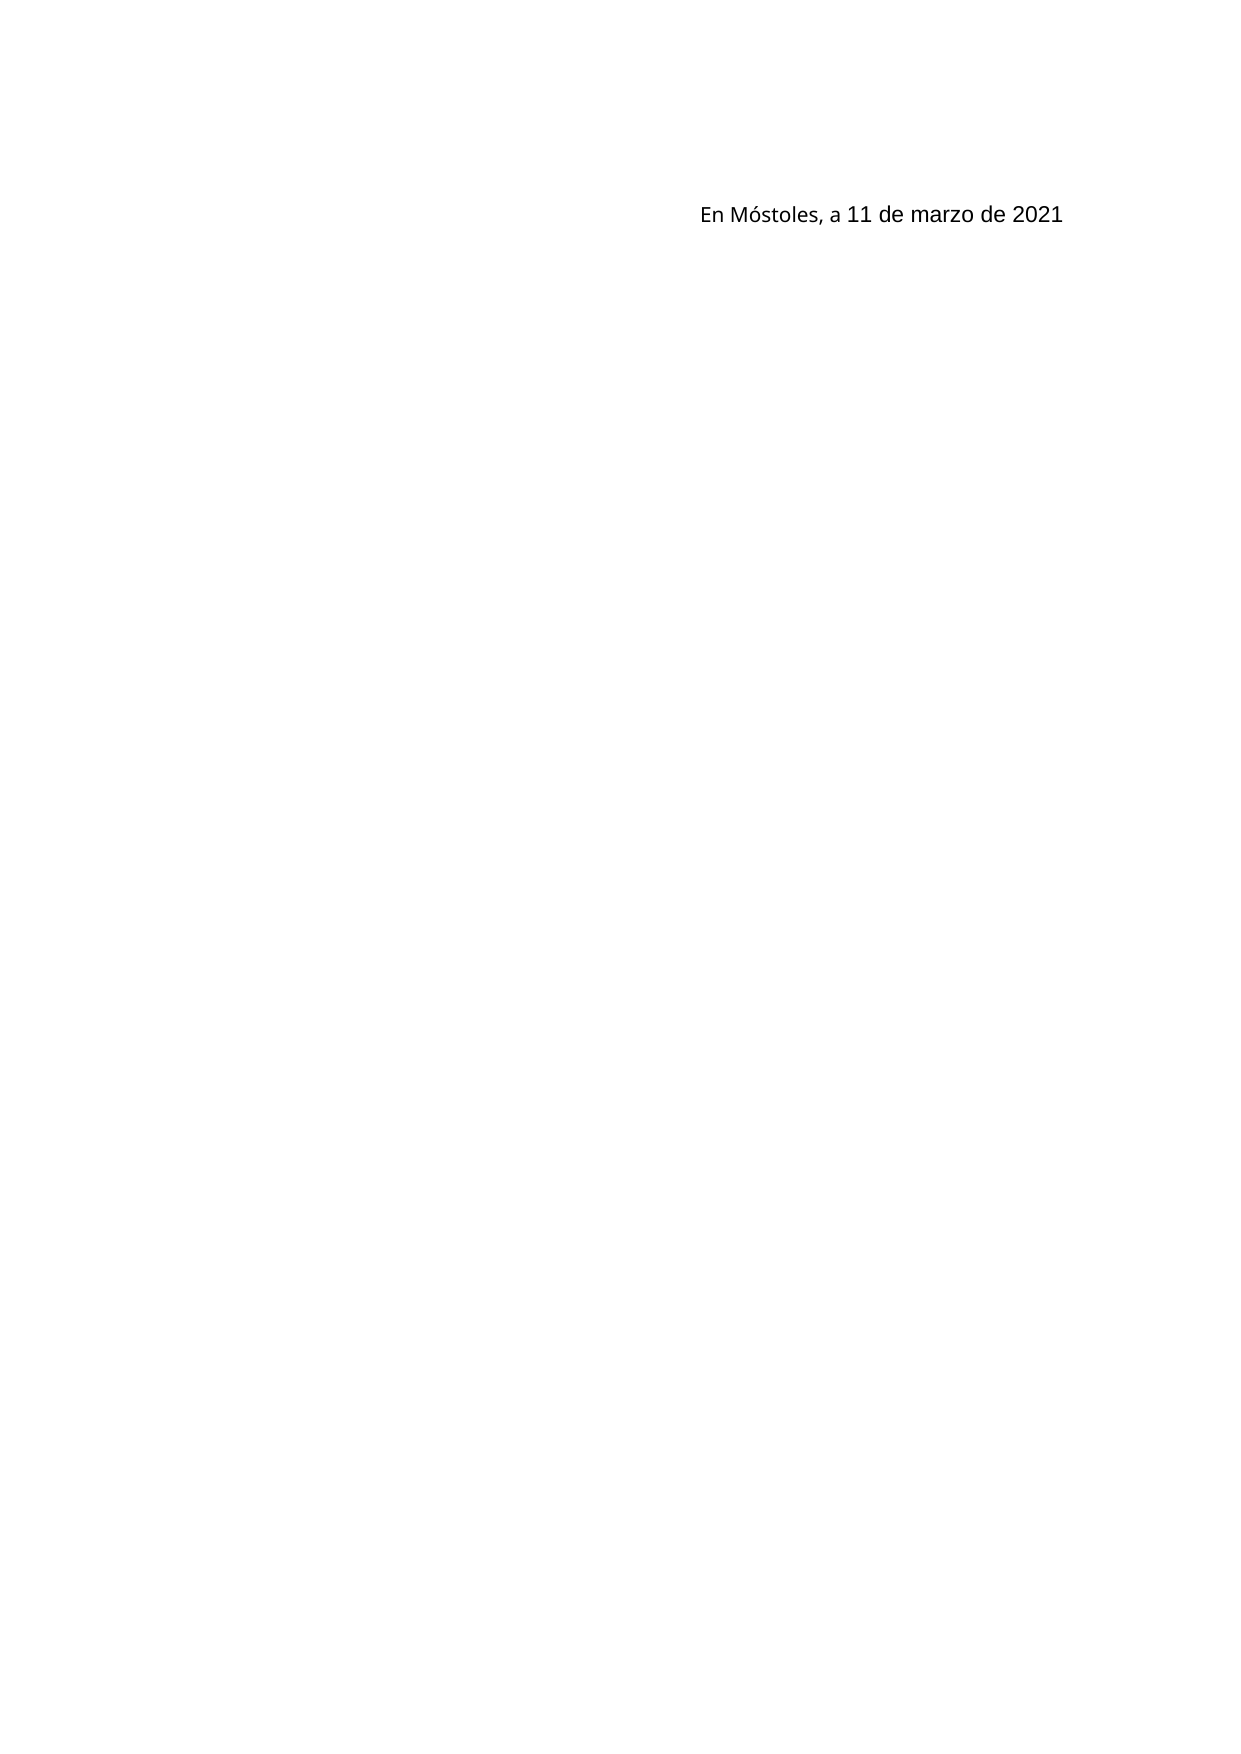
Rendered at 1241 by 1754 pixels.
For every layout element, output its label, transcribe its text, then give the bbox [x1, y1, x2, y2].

text En Móstoles, a 11 de marzo de 2021 [177, 200, 1063, 229]
